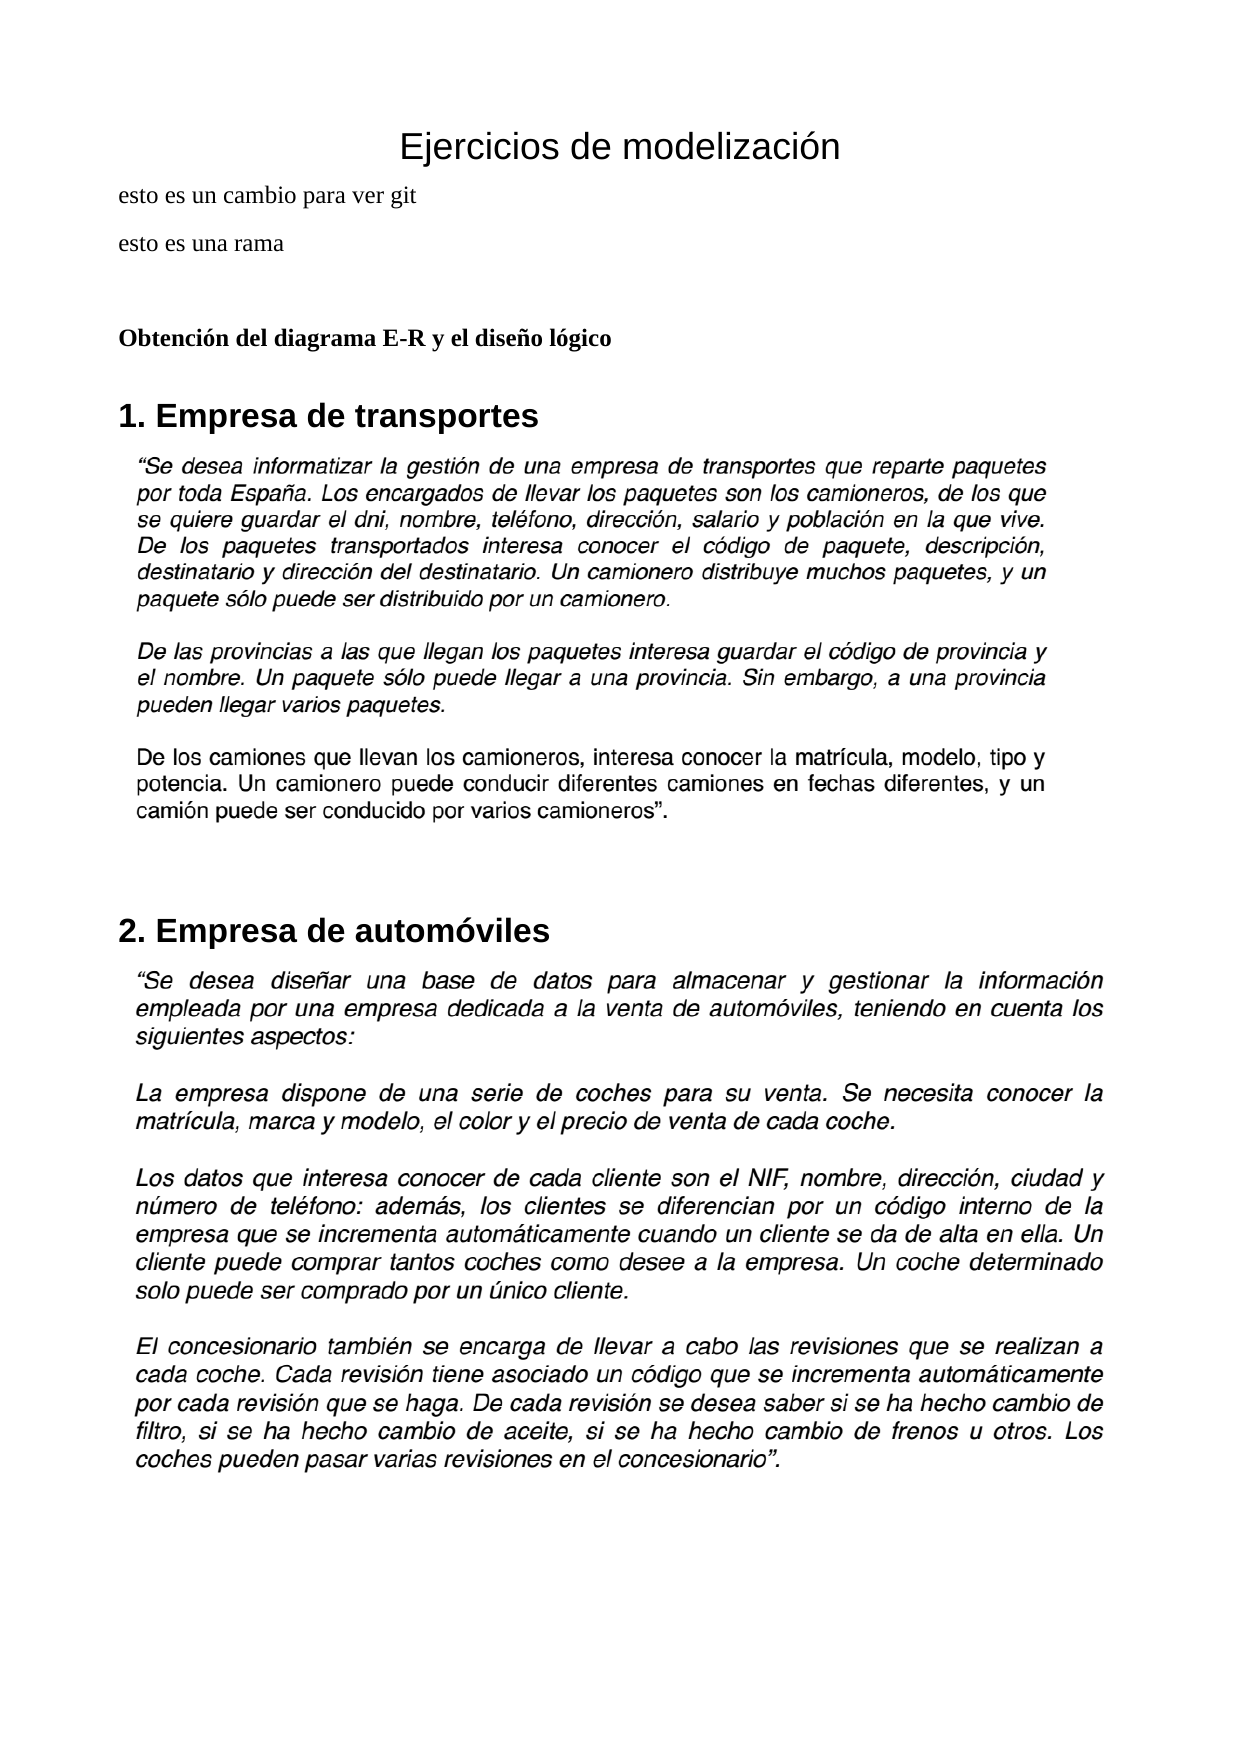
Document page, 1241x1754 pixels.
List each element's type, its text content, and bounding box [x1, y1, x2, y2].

text esto es un cambio para ver git [118, 180, 1122, 209]
text Obtención del diagrama E-R y el diseño lógico [118, 323, 1122, 352]
text esto es una rama [118, 228, 1122, 256]
picture [118, 446, 1123, 835]
subtitle Empresa de transportes [118, 395, 1122, 434]
subtitle Ejercicios de modelización [118, 124, 1122, 167]
subtitle Empresa de automóviles [118, 911, 1122, 949]
picture [118, 962, 1123, 1488]
